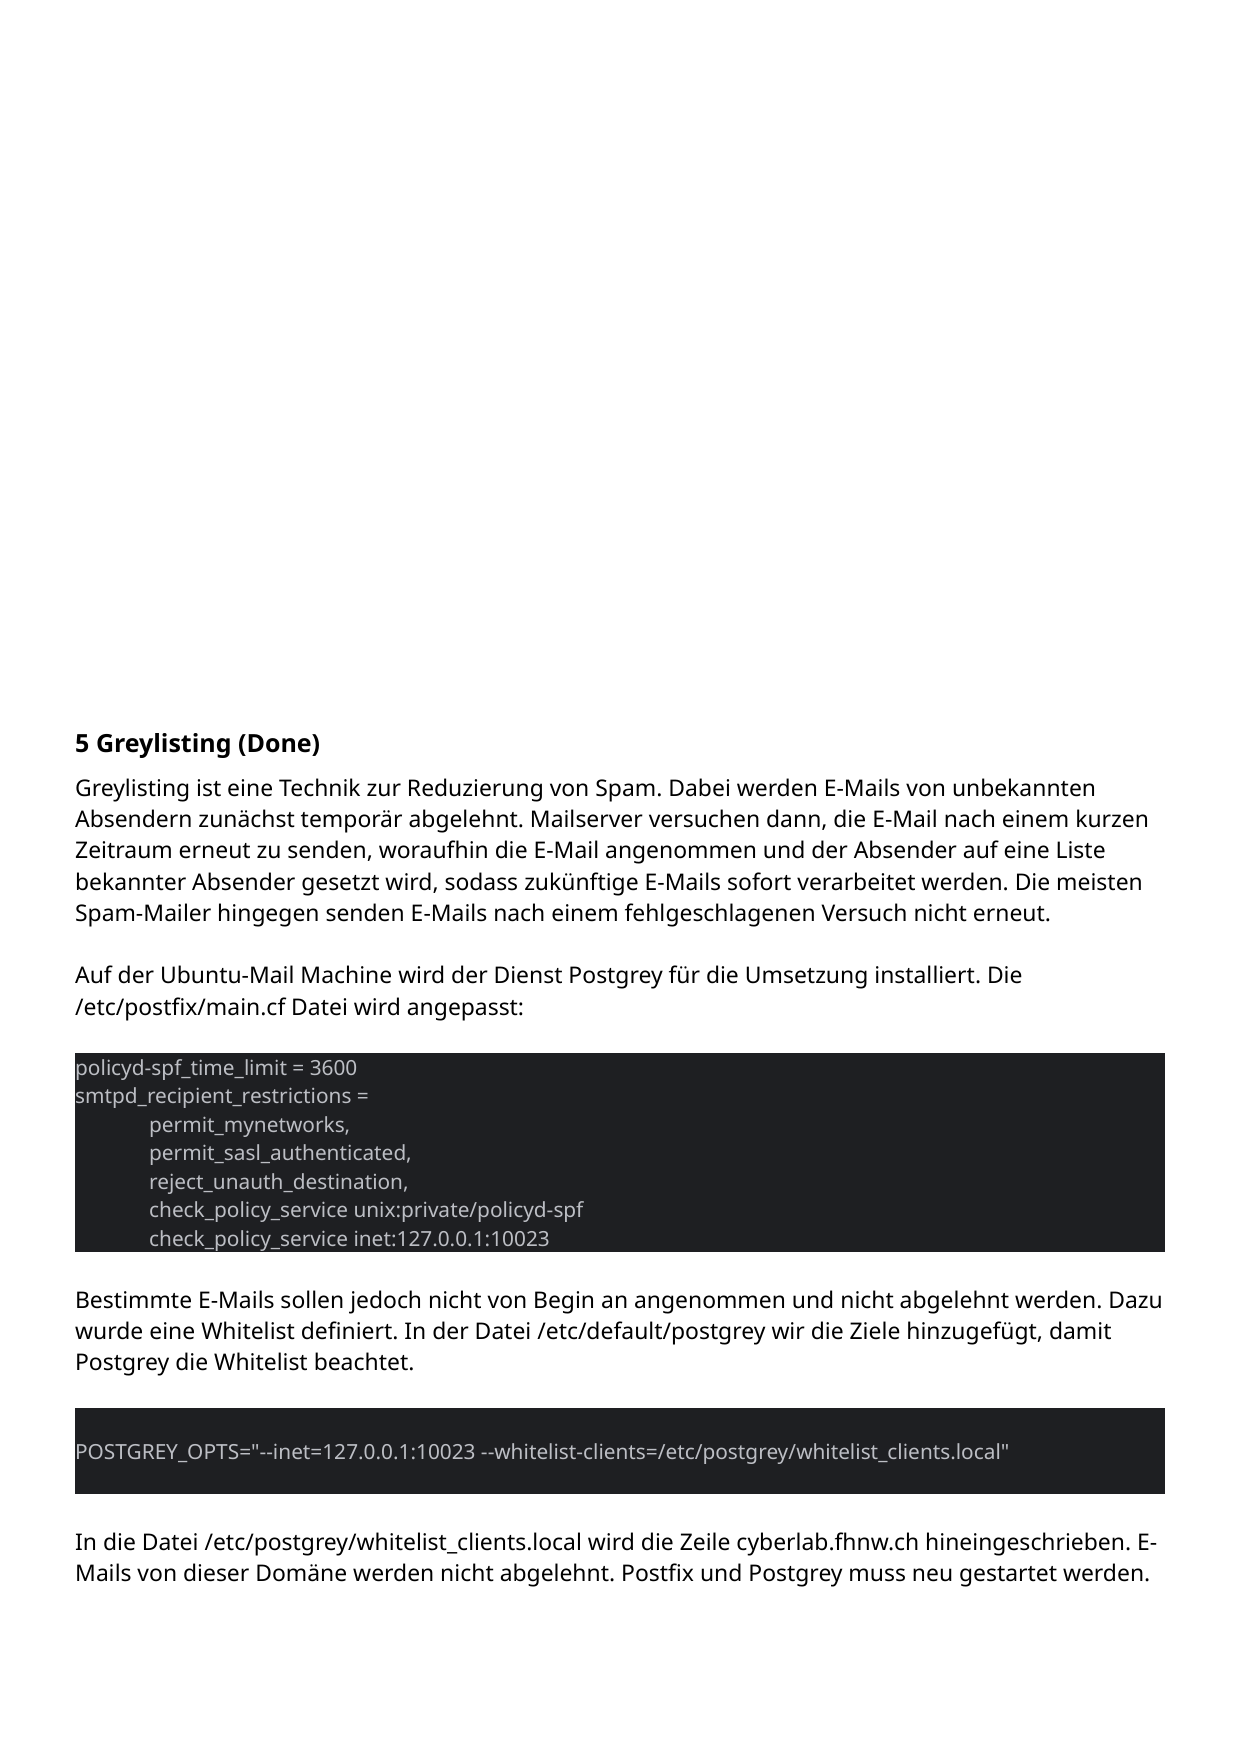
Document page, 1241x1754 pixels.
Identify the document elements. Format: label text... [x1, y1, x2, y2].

text POSTGREY_OPTS="--inet=127.0.0.1:10023 --whitelist-clients=/etc/postgrey/whitelist_clients.local" [75, 1437, 1165, 1494]
subtitle 5 Greylisting (Done) [75, 725, 1165, 759]
text In die Datei /etc/postgrey/whitelist_clients.local wird die Zeile cyberlab.fhnw.ch hineingeschrieben. E-Mails von dieser Domäne werden nicht abgelehnt. Postfix und Postgrey muss neu gestartet werden. [75, 1525, 1165, 1588]
text policyd-spf_time_limit = 3600 smtpd_recipient_restrictions = permit_mynetworks, permit_sasl_authenticated, reject_unauth_destination, check_policy_service unix:private/policyd-spf check_policy_service inet:127.0.0.1:10023 [75, 1053, 1165, 1252]
text Greylisting ist eine Technik zur Reduzierung von Spam. Dabei werden E-Mails von unbekannten Absendern zunächst temporär abgelehnt. Mailserver versuchen dann, die E-Mail nach einem kurzen Zeitraum erneut zu senden, woraufhin die E-Mail angenommen und der Absender auf eine Liste bekannter Absender gesetzt wird, sodass zukünftige E-Mails sofort verarbeitet werden. Die meisten Spam-Mailer hingegen senden E-Mails nach einem fehlgeschlagenen Versuch nicht erneut. [75, 772, 1165, 928]
text Auf der Ubuntu-Mail Machine wird der Dienst Postgrey für die Umsetzung installiert. Die /etc/postfix/main.cf Datei wird angepasst: [75, 959, 1165, 1022]
text Bestimmte E-Mails sollen jedoch nicht von Begin an angenommen und nicht abgelehnt werden. Dazu wurde eine Whitelist definiert. In der Datei /etc/default/postgrey wir die Ziele hinzugefügt, damit Postgrey die Whitelist beachtet. [75, 1283, 1165, 1377]
